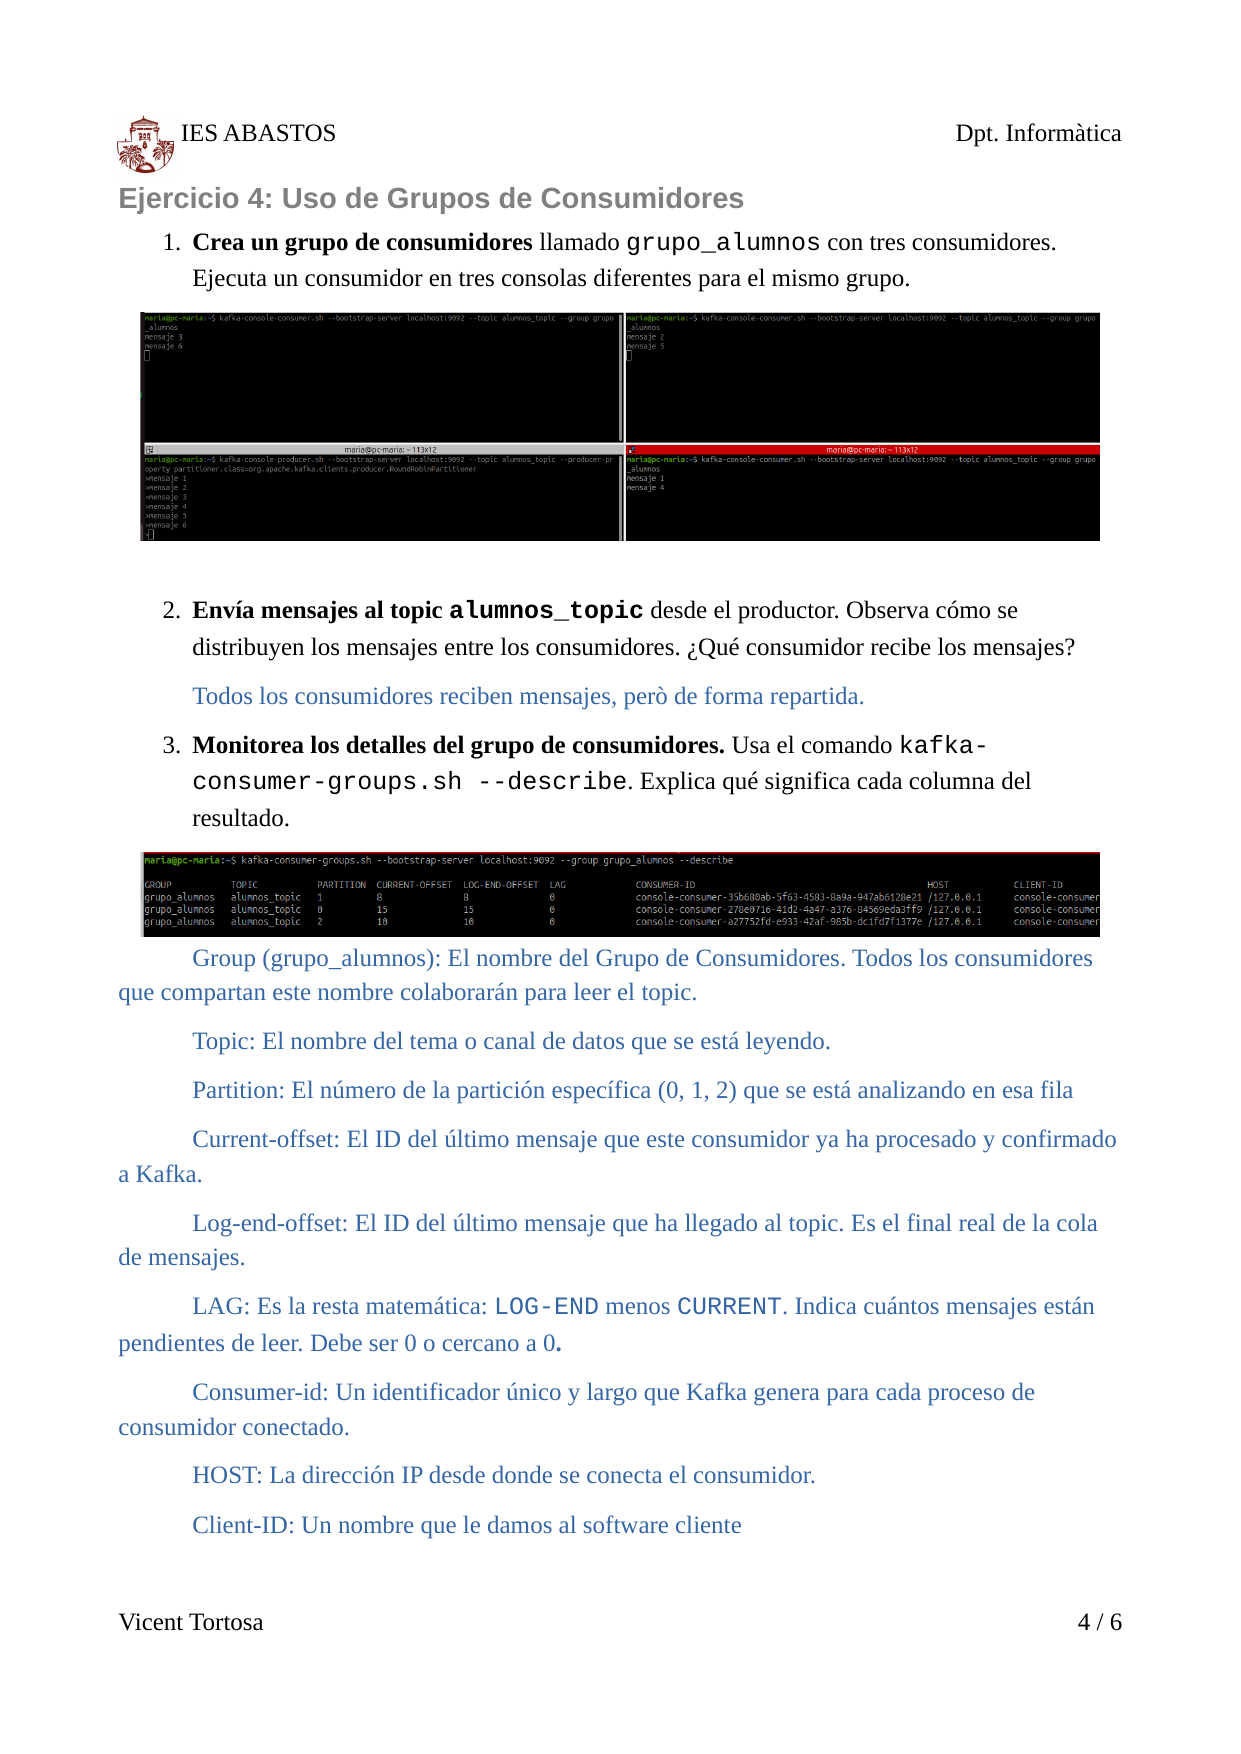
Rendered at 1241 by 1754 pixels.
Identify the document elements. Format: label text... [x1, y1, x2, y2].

text Log-end-offset: El ID del último mensaje que ha llegado al topic. Es el final real de la cola de mensajes. [118, 1208, 1122, 1271]
picture [140, 312, 1100, 541]
list Envía mensajes al topic alumnos_topic desde el productor. Observa cómo se distribuyen los mensajes entre los consumidores. ¿Qué consumidor recibe los mensajes? [162, 595, 1122, 660]
picture [140, 852, 1100, 937]
text Current-offset: El ID del último mensaje que este consumidor ya ha procesado y confirmado a Kafka. [118, 1124, 1122, 1188]
list Monitorea los detalles del grupo de consumidores. Usa el comando kafka-consumer-groups.sh --describe. Explica qué significa cada columna del resultado. [162, 730, 1122, 832]
list Crea un grupo de consumidores llamado grupo_alumnos con tres consumidores. Ejecuta un consumidor en tres consolas diferentes para el mismo grupo. [162, 227, 1122, 292]
text Client-ID: Un nombre que le damos al software cliente [118, 1510, 1122, 1538]
subtitle Ejercicio 4: Uso de Grupos de Consumidores [118, 176, 1122, 214]
text Topic: El nombre del tema o canal de datos que se está leyendo. [118, 1026, 1122, 1055]
text Consumer-id: Un identificador único y largo que Kafka genera para cada proceso de consumidor conectado. [118, 1377, 1122, 1440]
list Todos los consumidores reciben mensajes, però de forma repartida. [162, 681, 1122, 709]
text HOST: La dirección IP desde donde se conecta el consumidor. [118, 1461, 1122, 1489]
picture [112, 110, 178, 181]
text Partition: El número de la partición específica (0, 1, 2) que se está analizando en esa fila [118, 1075, 1122, 1104]
text LAG: Es la resta matemática: LOG-END menos CURRENT. Indica cuántos mensajes están pendientes de leer. Debe ser 0 o cercano a 0. [118, 1291, 1122, 1357]
text Group (grupo_alumnos): El nombre del Grupo de Consumidores. Todos los consumidores que compartan este nombre colaborarán para leer el topic. [118, 852, 1122, 1006]
